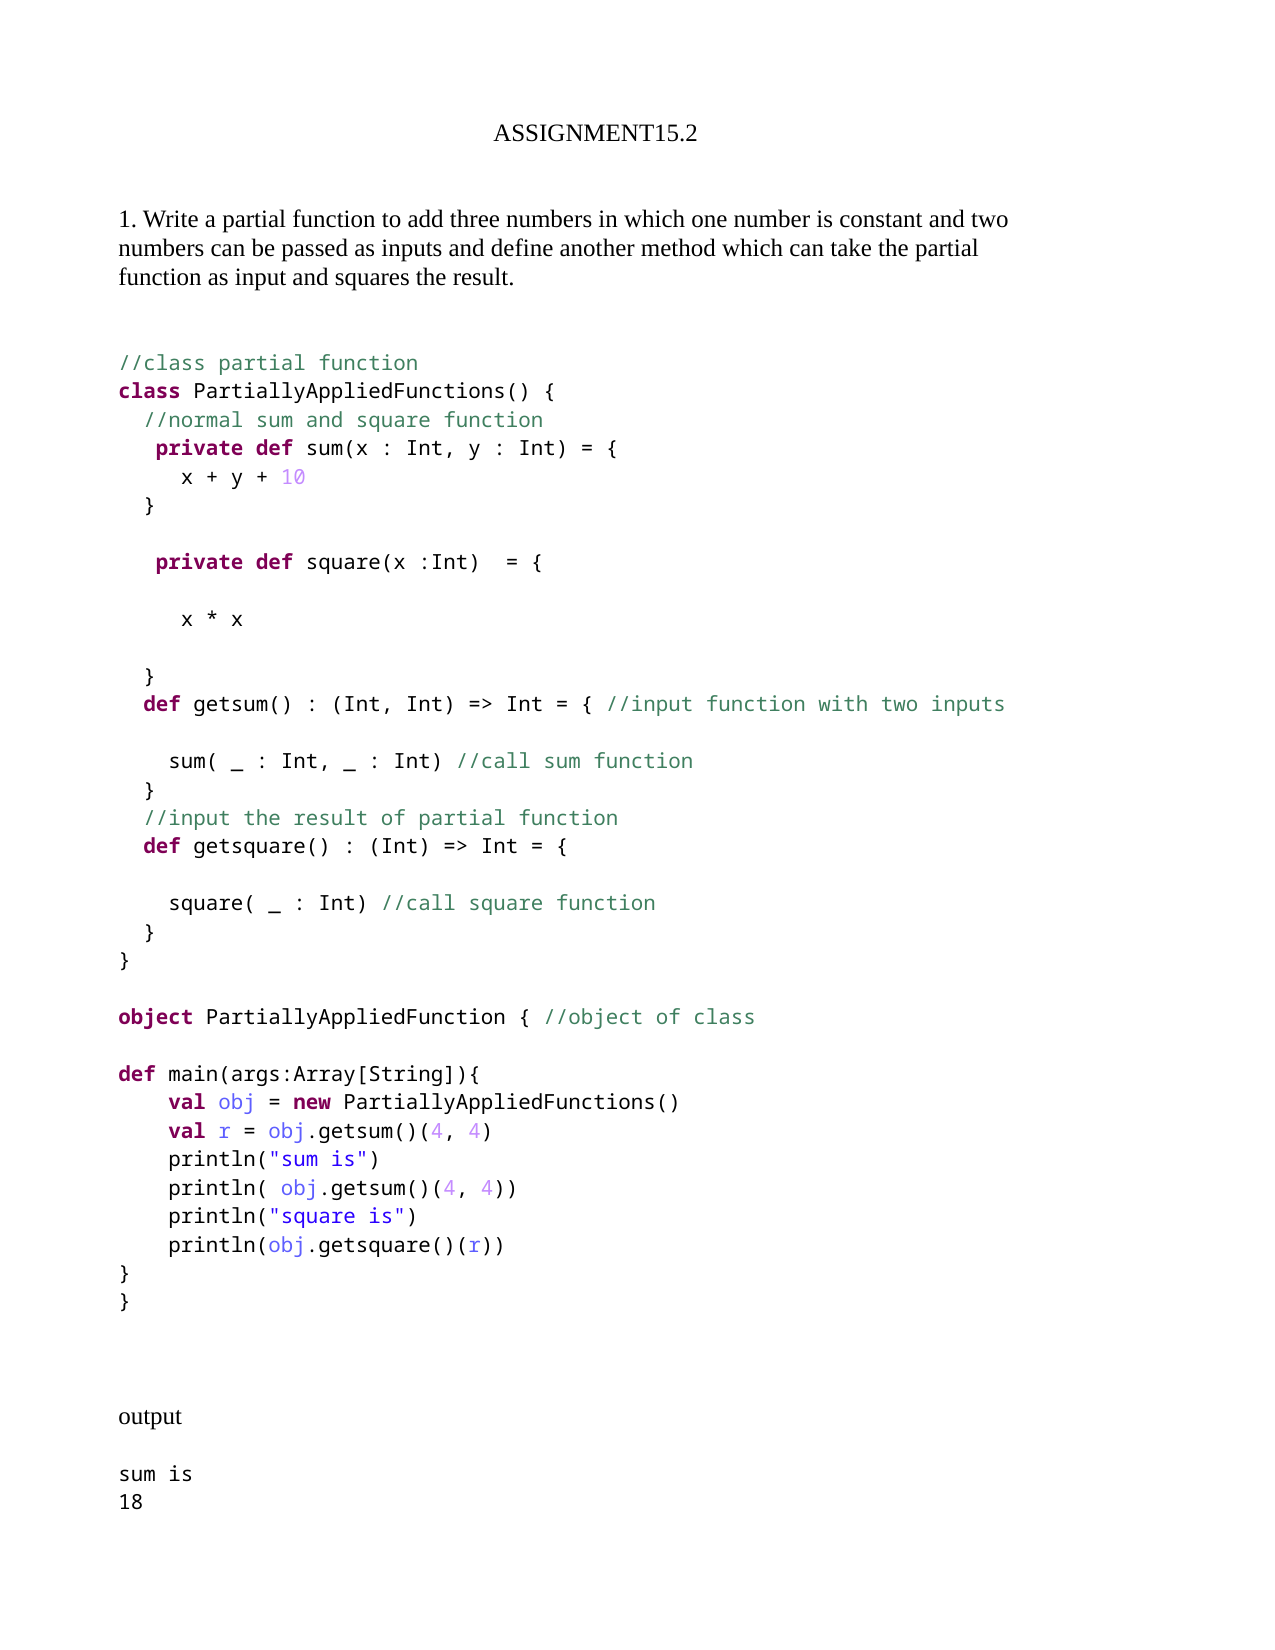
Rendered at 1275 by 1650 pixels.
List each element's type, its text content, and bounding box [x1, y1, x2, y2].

text def getsquare() : (Int) => Int = { [118, 832, 1157, 860]
text println("square is") [118, 1201, 1157, 1230]
text val obj = new PartiallyAppliedFunctions() [118, 1087, 1157, 1116]
text } [118, 917, 1157, 945]
text object PartiallyAppliedFunction { //object of class [118, 1002, 1157, 1031]
text function as input and squares the result. [118, 262, 1157, 291]
text 1. Write a partial function to add three numbers in which one number is constant and two [118, 204, 1157, 233]
text } [118, 945, 1157, 974]
text println( obj.getsum()(4, 4)) [118, 1173, 1157, 1201]
text ASSIGNMENT15.2 [118, 118, 1157, 147]
text output [118, 1401, 1157, 1430]
text private def square(x :Int) = { [118, 547, 1157, 576]
text x + y + 10 [118, 462, 1157, 490]
text x * x [118, 604, 1157, 632]
text private def sum(x : Int, y : Int) = { [118, 433, 1157, 462]
text square( _ : Int) //call square function [118, 888, 1157, 917]
text def getsum() : (Int, Int) => Int = { //input function with two inputs [118, 689, 1157, 718]
text 18 [118, 1487, 1157, 1516]
text sum( _ : Int, _ : Int) //call sum function [118, 746, 1157, 775]
text //class partial function [118, 348, 1157, 377]
text class PartiallyAppliedFunctions() { [118, 377, 1157, 405]
text val r = obj.getsum()(4, 4) [118, 1116, 1157, 1144]
text println(obj.getsquare()(r)) [118, 1230, 1157, 1258]
text } [118, 490, 1157, 519]
text println("sum is") [118, 1144, 1157, 1173]
text numbers can be passed as inputs and define another method which can take the partial [118, 233, 1157, 262]
text } [118, 1287, 1157, 1315]
text sum is [118, 1459, 1157, 1487]
text } [118, 1258, 1157, 1287]
text } [118, 775, 1157, 803]
text def main(args:Array[String]){ [118, 1059, 1157, 1087]
text } [118, 661, 1157, 689]
text //normal sum and square function [118, 405, 1157, 433]
text //input the result of partial function [118, 803, 1157, 832]
